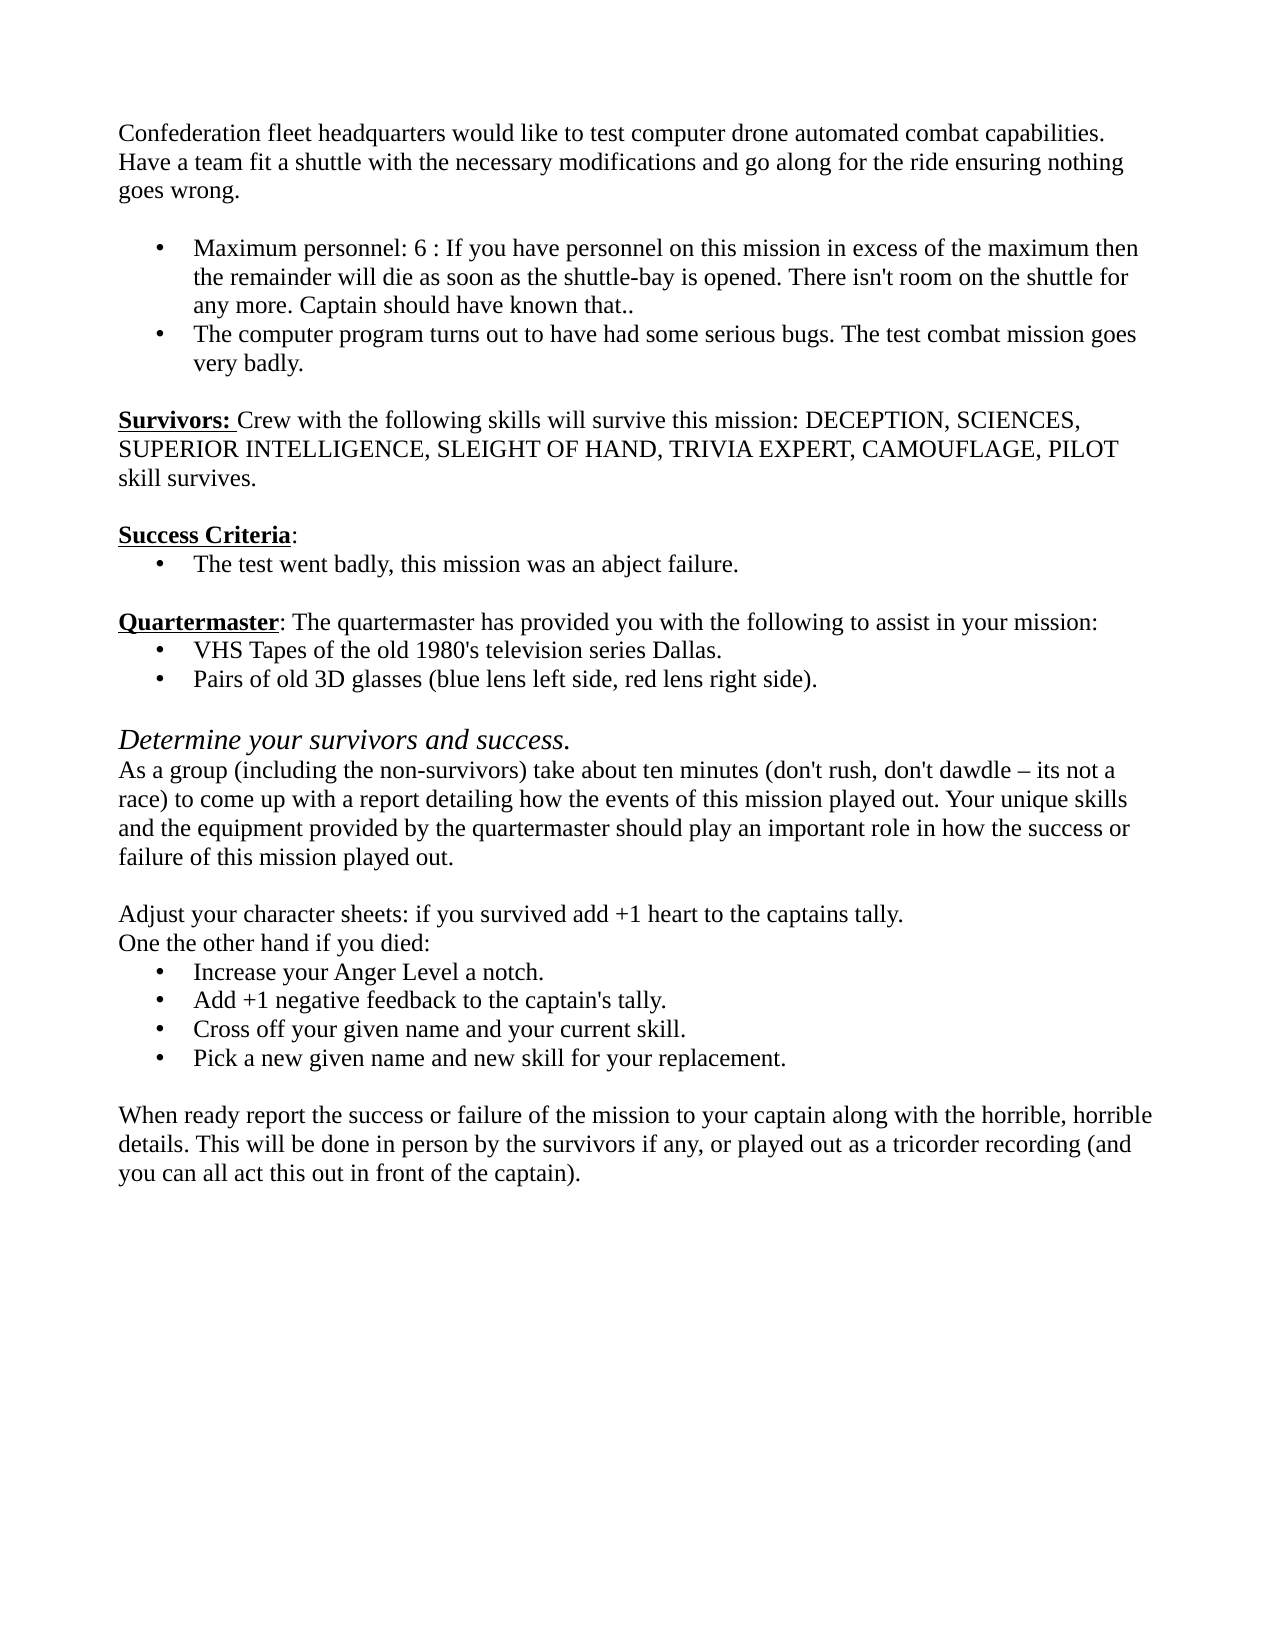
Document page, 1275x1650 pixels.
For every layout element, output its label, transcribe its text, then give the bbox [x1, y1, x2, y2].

list Pairs of old 3D glasses (blue lens left side, red lens right side). [156, 664, 1157, 693]
text Adjust your character sheets: if you survived add +1 heart to the captains tally. [118, 899, 1157, 928]
list Increase your Anger Level a notch. [156, 957, 1157, 985]
text Quartermaster: The quartermaster has provided you with the following to assist in your mission: [118, 607, 1157, 636]
text When ready report the success or failure of the mission to your captain along with the horrible, horrible details. This will be done in person by the survivors if any, or played out as a tricorder recording (and you can all act this out in front of the captain). [118, 1100, 1157, 1187]
list The computer program turns out to have had some serious bugs. The test combat mission goes very badly. [156, 319, 1157, 377]
list VHS Tapes of the old 1980's television series Dallas. [156, 636, 1157, 664]
list The test went badly, this mission was an abject failure. [156, 549, 1157, 578]
list Pick a new given name and new skill for your replacement. [156, 1043, 1157, 1072]
text Survivors: Crew with the following skills will survive this mission: DECEPTION, SCIENCES, SUPERIOR INTELLIGENCE, SLEIGHT OF HAND, TRIVIA EXPERT, CAMOUFLAGE, PILOT skill survives. [118, 406, 1157, 492]
text Success Criteria: [118, 521, 1157, 549]
list Add +1 negative feedback to the captain's tally. [156, 985, 1157, 1014]
text Confederation fleet headquarters would like to test computer drone automated combat capabilities. Have a team fit a shuttle with the necessary modifications and go along for the ride ensuring nothing goes wrong. [118, 118, 1157, 204]
text Determine your survivors and success. [118, 722, 1157, 755]
text One the other hand if you died: [118, 928, 1157, 957]
list Maximum personnel: 6 : If you have personnel on this mission in excess of the maximum then the remainder will die as soon as the shuttle-bay is opened. There isn't room on the shuttle for any more. Captain should have known that.. [156, 233, 1157, 319]
list Cross off your given name and your current skill. [156, 1014, 1157, 1043]
text As a group (including the non-survivors) take about ten minutes (don't rush, don't dawdle – its not a race) to come up with a report detailing how the events of this mission played out. Your unique skills and the equipment provided by the quartermaster should play an important role in how the success or failure of this mission played out. [118, 755, 1157, 870]
